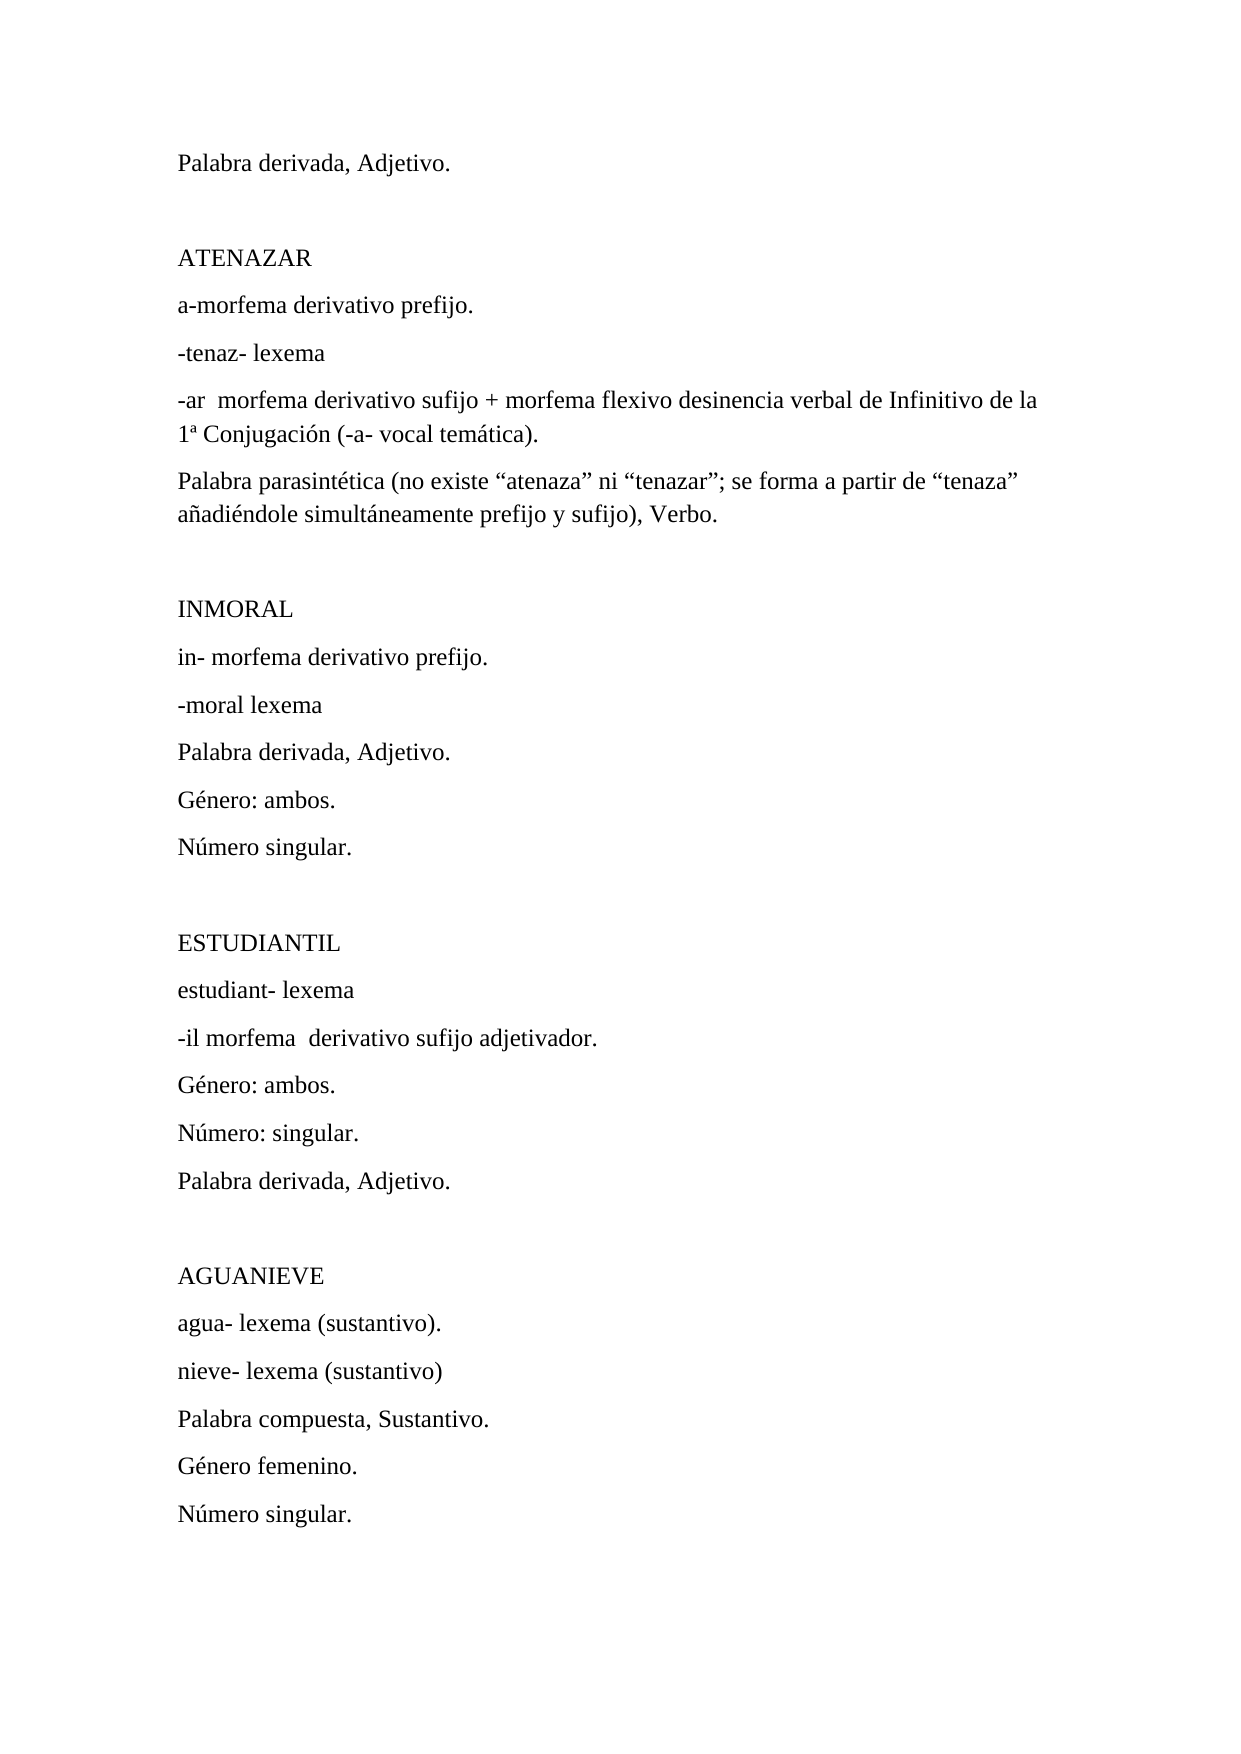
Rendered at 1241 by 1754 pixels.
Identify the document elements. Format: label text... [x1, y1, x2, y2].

text Palabra compuesta, Sustantivo. [177, 1404, 1063, 1432]
text estudiant- lexema [177, 975, 1063, 1004]
text -tenaz- lexema [177, 338, 1063, 367]
text AGUANIEVE [177, 1261, 1063, 1290]
text Palabra derivada, Adjetivo. [177, 148, 1063, 176]
text INMORAL [177, 594, 1063, 623]
text Número singular. [177, 832, 1063, 861]
text Número singular. [177, 1499, 1063, 1528]
text in- morfema derivativo prefijo. [177, 642, 1063, 671]
text Palabra derivada, Adjetivo. [177, 737, 1063, 766]
text Palabra parasintética (no existe “atenaza” ni “tenazar”; se forma a partir de “tenaza” añadiéndole simultáneamente prefijo y sufijo), Verbo. [177, 466, 1063, 528]
text Género femenino. [177, 1451, 1063, 1480]
text agua- lexema (sustantivo). [177, 1308, 1063, 1337]
text Palabra derivada, Adjetivo. [177, 1166, 1063, 1194]
text ATENAZAR [177, 243, 1063, 272]
text Género: ambos. [177, 785, 1063, 814]
text ESTUDIANTIL [177, 928, 1063, 956]
text -moral lexema [177, 690, 1063, 718]
text Género: ambos. [177, 1071, 1063, 1099]
text a-morfema derivativo prefijo. [177, 290, 1063, 319]
text -il morfema derivativo sufijo adjetivador. [177, 1023, 1063, 1052]
text -ar morfema derivativo sufijo + morfema flexivo desinencia verbal de Infinitivo de la 1ª Conjugación (-a- vocal temática). [177, 386, 1063, 447]
text Número: singular. [177, 1118, 1063, 1147]
text nieve- lexema (sustantivo) [177, 1356, 1063, 1385]
